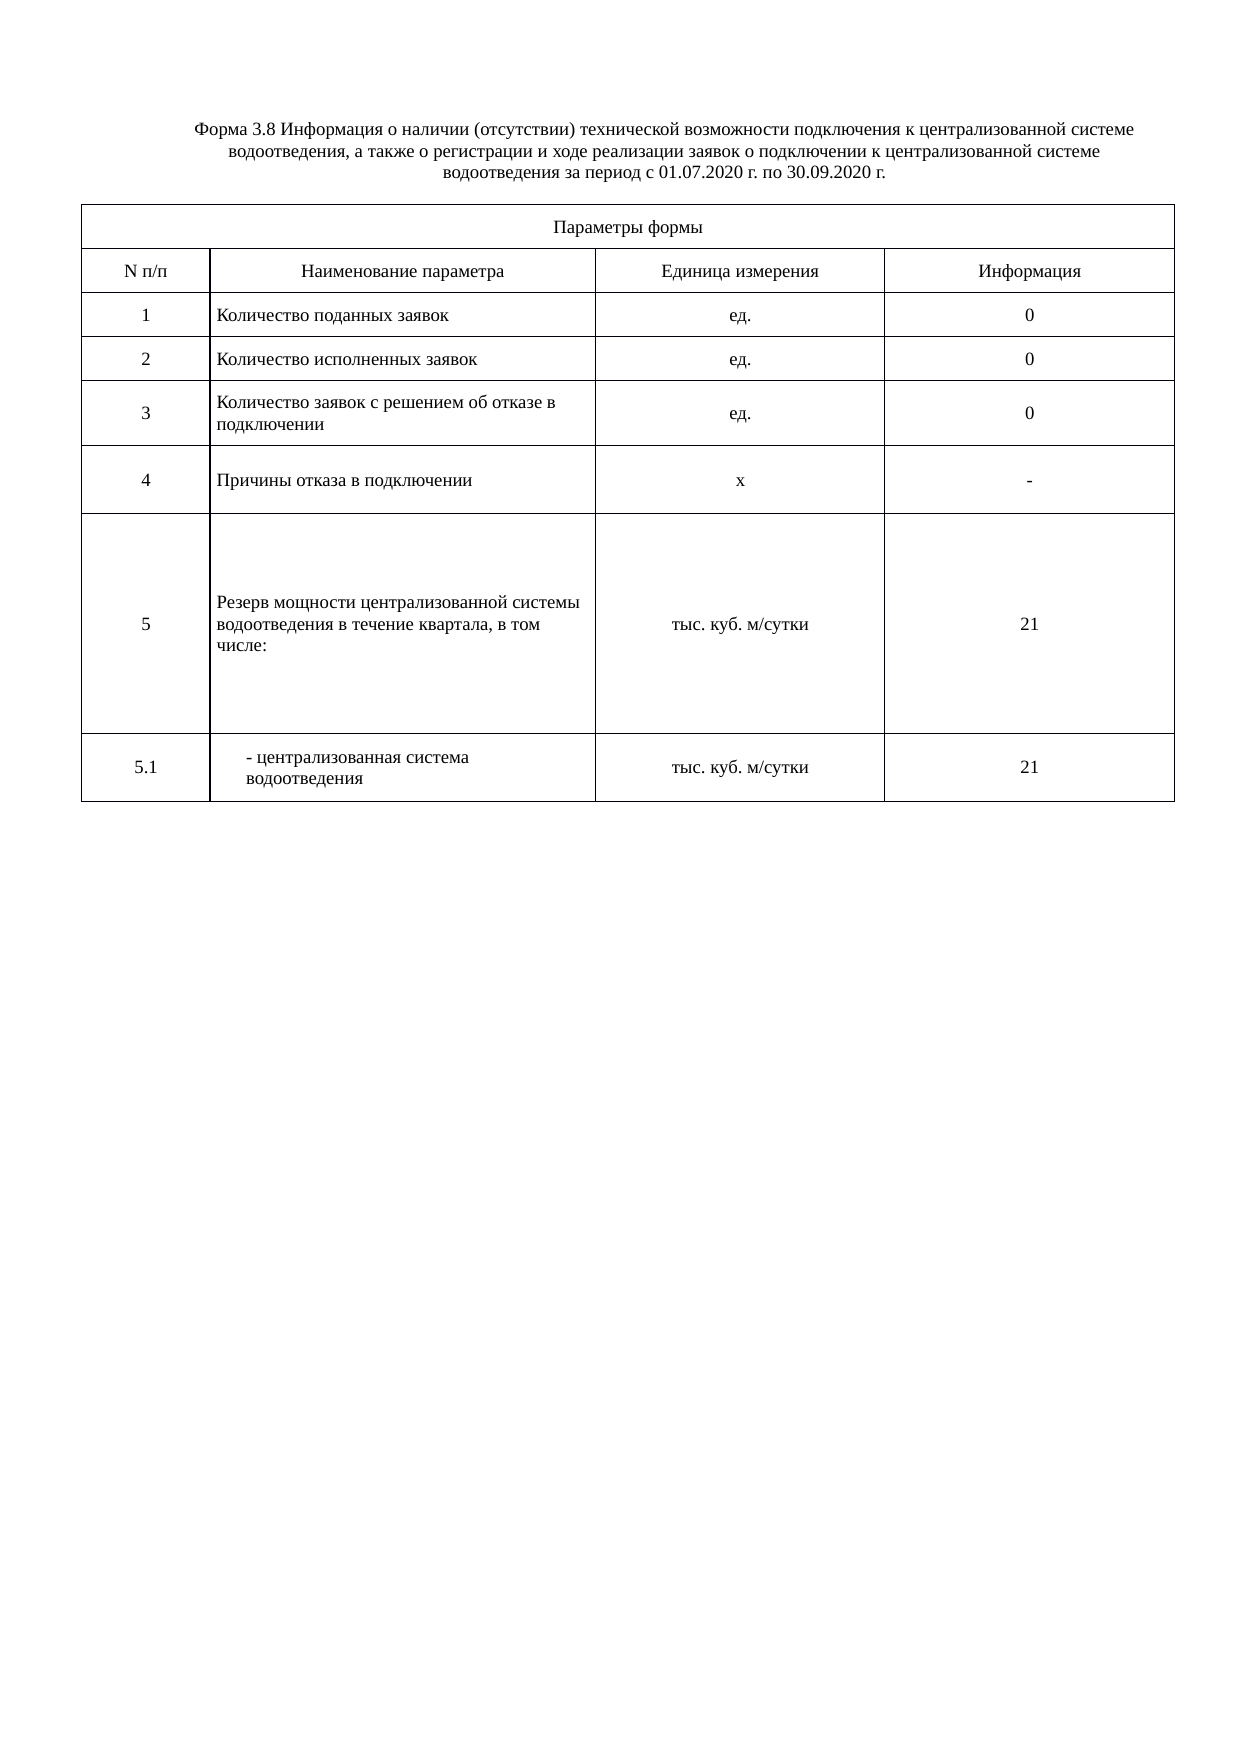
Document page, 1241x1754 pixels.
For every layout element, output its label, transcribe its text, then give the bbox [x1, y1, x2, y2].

table_cell x [596, 446, 884, 513]
table_cell Информация [885, 249, 1174, 292]
table_cell 21 [885, 734, 1174, 801]
table_cell 5 [82, 514, 209, 733]
table_cell Единица измерения [596, 249, 884, 292]
text Форма 3.8 Информация о наличии (отсутствии) технической возможности подключения к централизованной системе водоотведения, а также о регистрации и ходе реализации заявок о подключении к централизованной системе водоотведения за период с 01.07.2020 г. по 30.09.2020 г. [177, 118, 1152, 183]
table_cell тыс. куб. м/сутки [596, 734, 884, 801]
table_cell Причины отказа в подключении [211, 446, 595, 513]
table_cell Количество заявок с решением об отказе в подключении [211, 381, 595, 445]
table_cell Резерв мощности централизованной системы водоотведения в течение квартала, в том числе: [211, 514, 595, 733]
table_cell 1 [82, 293, 209, 336]
table_cell - [885, 446, 1174, 513]
table_cell 0 [885, 381, 1174, 445]
table_cell - централизованная система водоотведения [211, 734, 595, 801]
table_cell N п/п [82, 249, 209, 292]
table_cell ед. [596, 337, 884, 380]
table_cell Наименование параметра [211, 249, 595, 292]
table_cell 3 [82, 381, 209, 445]
table_cell 0 [885, 293, 1174, 336]
table_cell 4 [82, 446, 209, 513]
table_cell ед. [596, 293, 884, 336]
table_cell 21 [885, 514, 1174, 733]
table_cell 2 [82, 337, 209, 380]
table_cell 5.1 [82, 734, 209, 801]
table_cell 0 [885, 337, 1174, 380]
table_cell ед. [596, 381, 884, 445]
table_cell тыс. куб. м/сутки [596, 514, 884, 733]
table_cell Количество исполненных заявок [211, 337, 595, 380]
table_cell Количество поданных заявок [211, 293, 595, 336]
table_header Параметры формы [82, 205, 1174, 248]
